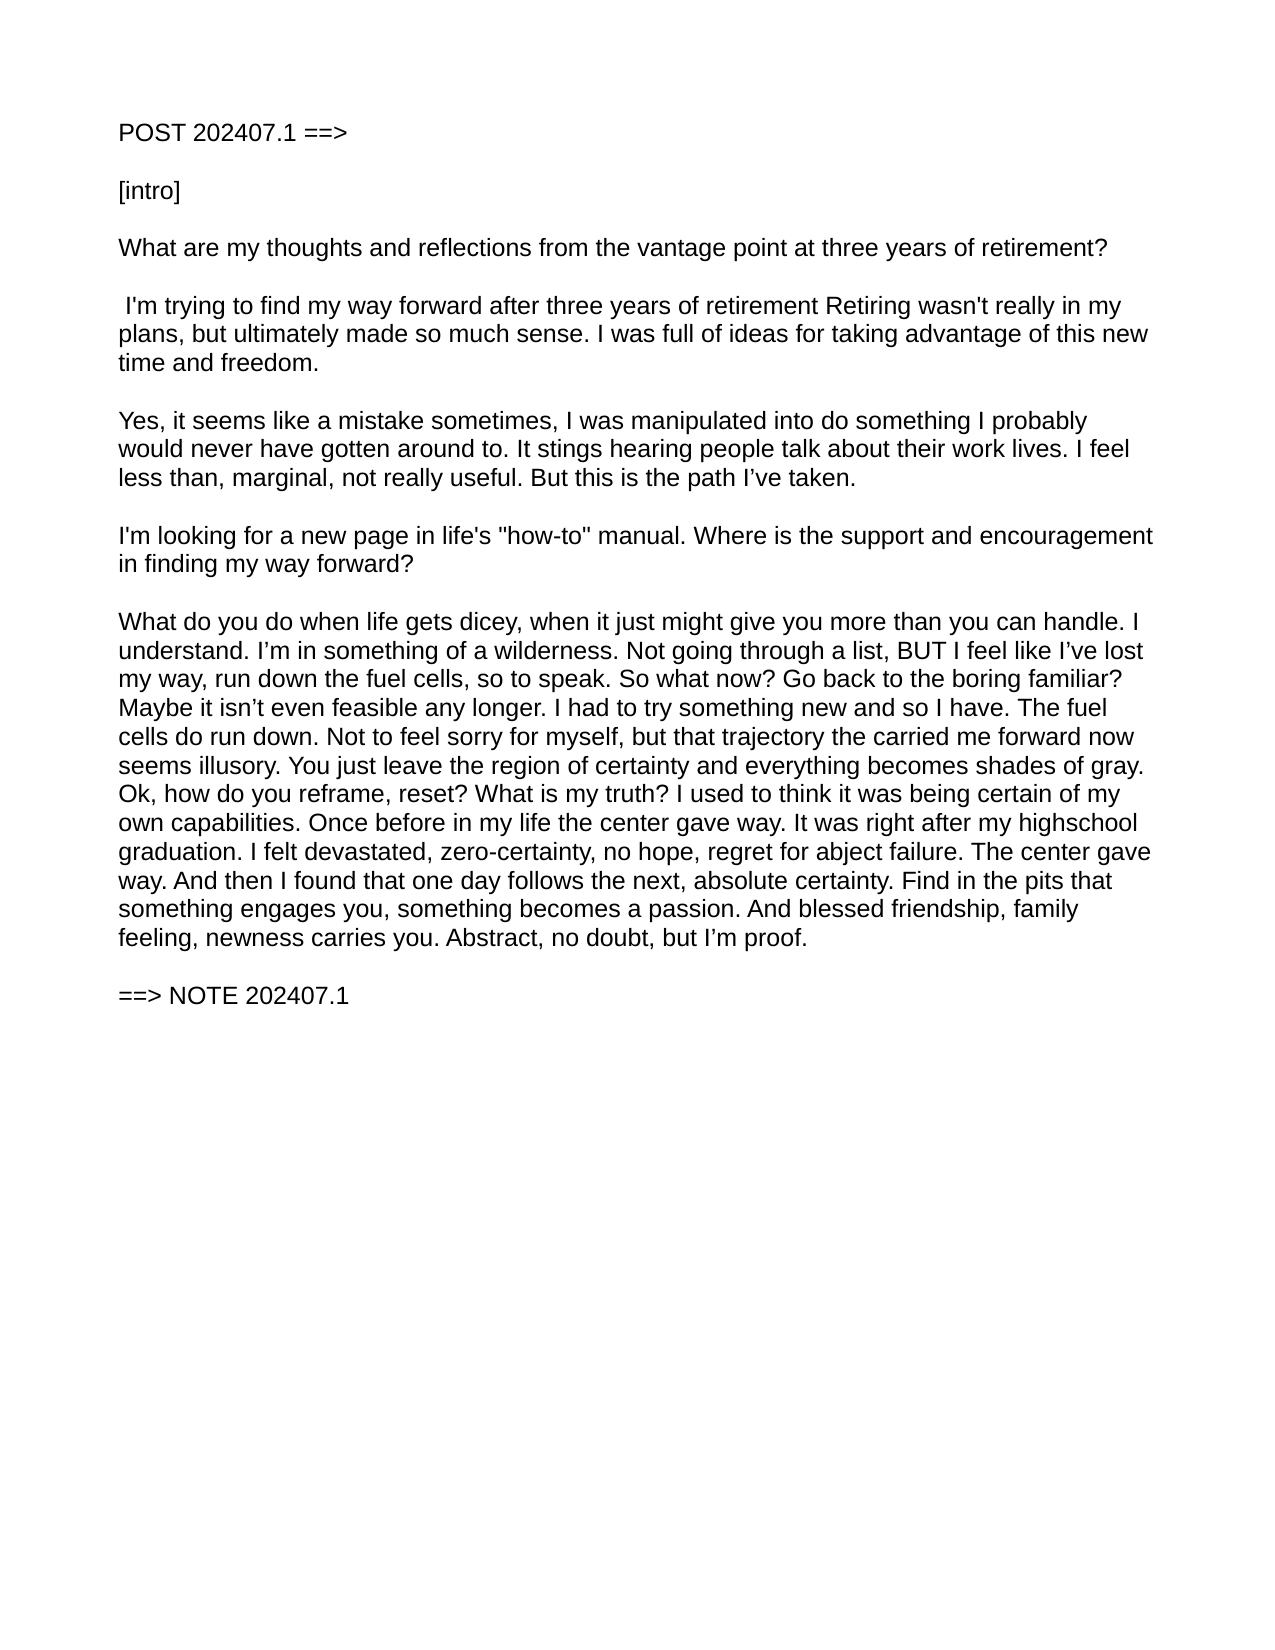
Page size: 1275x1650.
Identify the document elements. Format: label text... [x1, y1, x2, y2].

text I'm trying to find my way forward after three years of retirement Retiring wasn't really in my plans, but ultimately made so much sense. I was full of ideas for taking advantage of this new time and freedom. [118, 291, 1157, 377]
text POST 202407.1 ==> [118, 118, 1157, 147]
text Ok, how do you reframe, reset? What is my truth? I used to think it was being certain of my own capabilities. Once before in my life the center gave way. It was right after my highschool graduation. I felt devastated, zero-certainty, no hope, regret for abject failure. The center gave way. And then I found that one day follows the next, absolute certainty. Find in the pits that something engages you, something becomes a passion. And blessed friendship, family feeling, newness carries you. Abstract, no doubt, but I’m proof. [118, 779, 1157, 952]
text [intro] [118, 176, 1157, 204]
text Yes, it seems like a mistake sometimes, I was manipulated into do something I probably would never have gotten around to. It stings hearing people talk about their work lives. I feel less than, marginal, not really useful. But this is the path I’ve taken. [118, 406, 1157, 492]
text What do you do when life gets dicey, when it just might give you more than you can handle. I understand. I’m in something of a wilderness. Not going through a list, BUT I feel like I’ve lost my way, run down the fuel cells, so to speak. So what now? Go back to the boring familiar? Maybe it isn’t even feasible any longer. I had to try something new and so I have. The fuel cells do run down. Not to feel sorry for myself, but that trajectory the carried me forward now seems illusory. You just leave the region of certainty and everything becomes shades of gray. [118, 607, 1157, 779]
text I'm looking for a new page in life's "how-to" manual. Where is the support and encouragement in finding my way forward? [118, 521, 1157, 578]
text ==> NOTE 202407.1 [118, 981, 1157, 1009]
text What are my thoughts and reflections from the vantage point at three years of retirement? [118, 233, 1157, 262]
